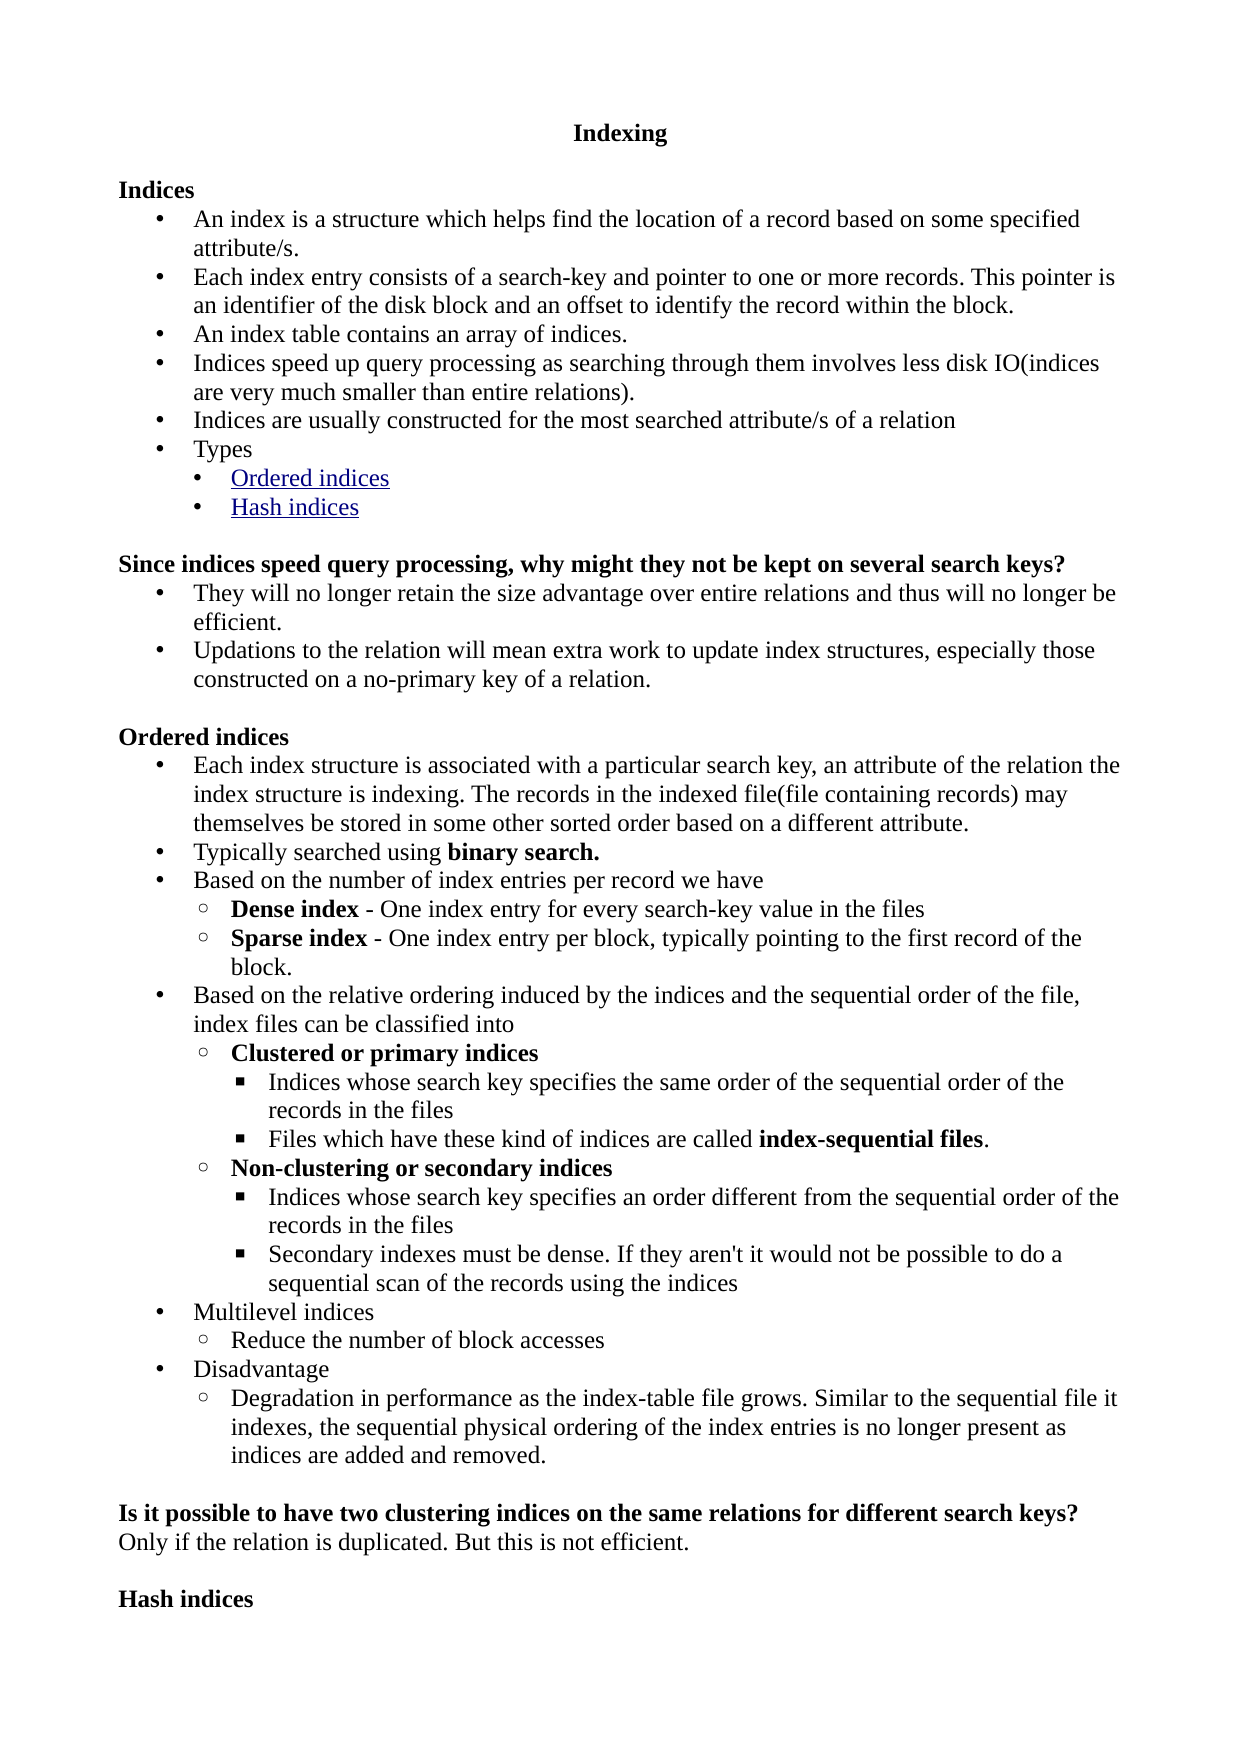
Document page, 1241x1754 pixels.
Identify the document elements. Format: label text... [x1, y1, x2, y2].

list Each index entry consists of a search-key and pointer to one or more records. This pointer is an identifier of the disk block and an offset to identify the record within the block. [156, 262, 1122, 319]
list Types [156, 434, 1122, 463]
list Secondary indexes must be dense. If they aren't it would not be possible to do a sequential scan of the records using the indices [231, 1239, 1122, 1297]
list Indices speed up query processing as searching through them involves less disk IO(indices are very much smaller than entire relations). [156, 348, 1122, 406]
list Updations to the relation will mean extra work to update index structures, especially those constructed on a no-primary key of a relation. [156, 636, 1122, 693]
list Each index structure is associated with a particular search key, an attribute of the relation the index structure is indexing. The records in the indexed file(file containing records) may themselves be stored in some other sorted order based on a different attribute. [156, 751, 1122, 837]
list Sparse index - One index entry per block, typically pointing to the first record of the block. [193, 923, 1122, 981]
list Ordered indices [193, 463, 1122, 492]
text Indices [118, 176, 1122, 204]
list Based on the number of index entries per record we have [156, 866, 1122, 894]
list Based on the relative ordering induced by the indices and the sequential order of the file, index files can be classified into [156, 981, 1122, 1038]
text Only if the relation is duplicated. But this is not efficient. [118, 1527, 1122, 1556]
text Indexing [118, 118, 1122, 147]
list An index table contains an array of indices. [156, 319, 1122, 348]
text Ordered indices [118, 722, 1122, 751]
text Hash indices [118, 1584, 1122, 1613]
list Non-clustering or secondary indices [193, 1153, 1122, 1182]
list An index is a structure which helps find the location of a record based on some specified attribute/s. [156, 204, 1122, 262]
list Indices whose search key specifies the same order of the sequential order of the records in the files [231, 1067, 1122, 1124]
list Typically searched using binary search. [156, 837, 1122, 866]
list Degradation in performance as the index-table file grows. Similar to the sequential file it indexes, the sequential physical ordering of the index entries is no longer present as indices are added and removed. [193, 1383, 1122, 1469]
list Indices are usually constructed for the most searched attribute/s of a relation [156, 406, 1122, 434]
list Disadvantage [156, 1354, 1122, 1383]
list Indices whose search key specifies an order different from the sequential order of the records in the files [231, 1182, 1122, 1239]
list Dense index - One index entry for every search-key value in the files [193, 894, 1122, 923]
list Reduce the number of block accesses [193, 1326, 1122, 1354]
text Since indices speed query processing, why might they not be kept on several search keys? [118, 549, 1122, 578]
list Clustered or primary indices [193, 1038, 1122, 1067]
list They will no longer retain the size advantage over entire relations and thus will no longer be efficient. [156, 578, 1122, 636]
list Multilevel indices [156, 1297, 1122, 1326]
list Hash indices [193, 492, 1122, 521]
list Files which have these kind of indices are called index-sequential files. [231, 1124, 1122, 1153]
text Is it possible to have two clustering indices on the same relations for different search keys? [118, 1498, 1122, 1527]
